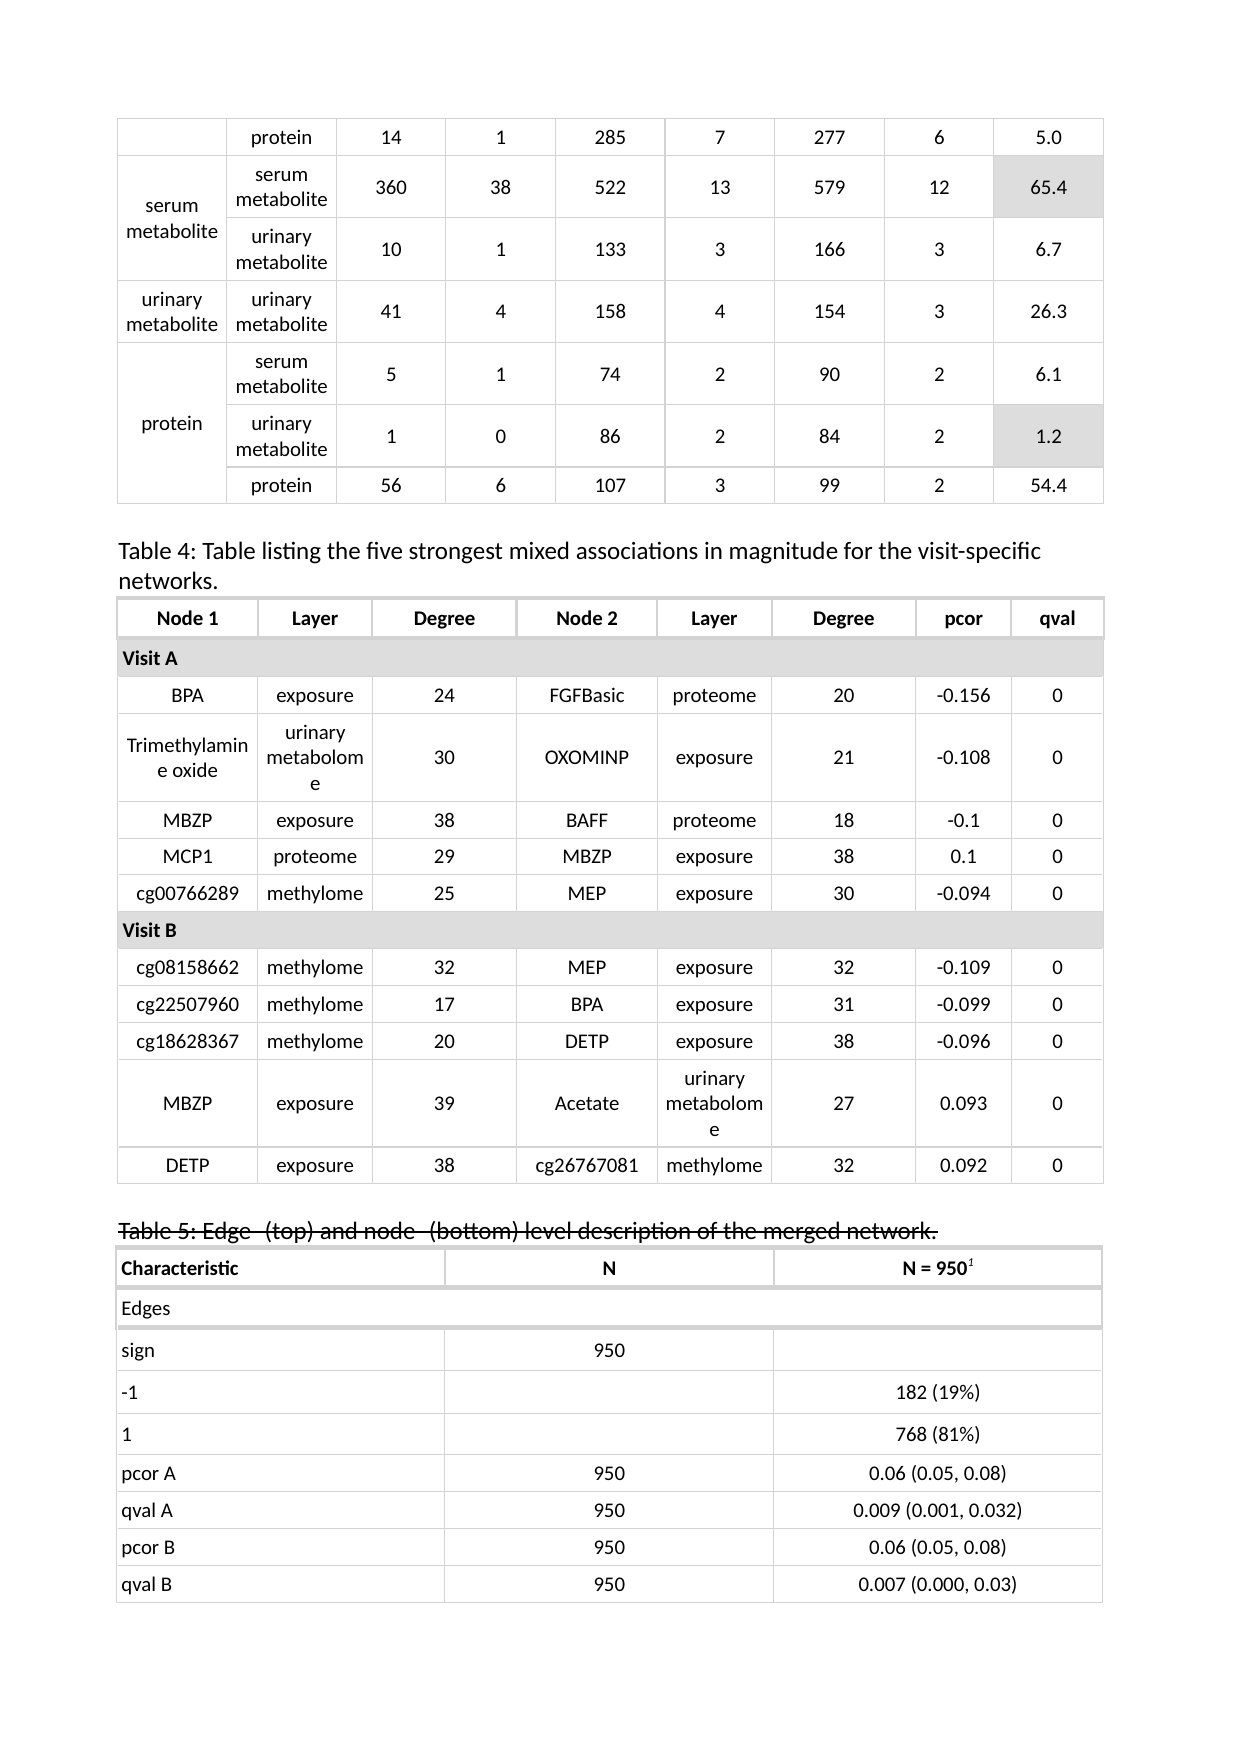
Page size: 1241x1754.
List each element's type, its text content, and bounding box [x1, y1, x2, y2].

table_cell 0 [446, 405, 555, 466]
table_cell 21 [772, 714, 915, 801]
table_cell exposure [658, 875, 771, 911]
table_cell 6.1 [994, 343, 1103, 404]
table_cell 0 [1012, 1022, 1103, 1059]
table_cell serum metabolite [227, 343, 336, 404]
table_cell cg18628367 [118, 1023, 257, 1059]
table_cell 0 [1012, 948, 1103, 985]
table_cell -0.096 [916, 1023, 1011, 1059]
table_cell cg00766289 [118, 875, 257, 911]
table_cell 30 [772, 875, 915, 911]
table_cell qval A [117, 1492, 444, 1528]
table_cell exposure [658, 1023, 771, 1059]
table_cell [445, 1371, 773, 1412]
table_cell DETP [517, 1023, 657, 1059]
table_cell 2 [666, 405, 774, 466]
table_cell 950 [445, 1566, 773, 1602]
table_cell 1 [446, 119, 555, 155]
table_cell methylome [258, 986, 372, 1022]
table_cell 65.4 [994, 156, 1103, 217]
table_header Node 1 [118, 600, 257, 636]
table_cell MCP1 [118, 839, 257, 874]
table_cell 1 [446, 343, 555, 404]
table_cell pcor B [117, 1529, 444, 1565]
table_cell 3 [666, 468, 774, 503]
table_cell 0.009 (0.001, 0.032) [774, 1491, 1102, 1528]
table_cell 950 [445, 1492, 773, 1528]
table_cell urinary metabolite [227, 218, 336, 279]
table_cell 24 [373, 677, 516, 713]
table_cell 3 [666, 218, 774, 279]
text Table 4: Table listing the five strongest mixed associations in magnitude for the visit-specific networks. [118, 535, 1122, 596]
table_cell Edges [117, 1290, 1101, 1325]
table_cell BPA [118, 677, 257, 713]
table_cell 31 [772, 986, 915, 1022]
table_cell urinary metabolite [118, 281, 226, 342]
table_cell -0.1 [916, 802, 1011, 837]
table_cell 38 [373, 802, 516, 837]
table_cell 0 [1012, 1146, 1103, 1183]
table_cell 14 [337, 119, 445, 155]
table_header N [446, 1250, 773, 1285]
table_cell 950 [445, 1330, 773, 1370]
table_cell 26.3 [994, 281, 1103, 342]
table_cell BAFF [517, 802, 657, 837]
table_header Node 2 [518, 600, 656, 636]
table_cell exposure [658, 949, 771, 985]
table_cell FGFBasic [517, 677, 657, 713]
table_cell exposure [258, 1060, 372, 1146]
table_cell 1 [117, 1414, 444, 1454]
table_cell 38 [772, 839, 915, 874]
table_cell 5.0 [994, 119, 1103, 155]
table_cell 17 [373, 986, 516, 1022]
table_cell protein [227, 119, 336, 155]
table_cell 6 [885, 119, 993, 155]
table_cell 54.4 [994, 468, 1103, 503]
table_cell 6.7 [994, 218, 1103, 279]
table_cell 0 [1012, 801, 1103, 837]
table_cell 950 [445, 1529, 773, 1565]
table_cell 285 [556, 119, 664, 155]
table_cell exposure [658, 986, 771, 1022]
table_cell 522 [556, 156, 664, 217]
table_cell 2 [885, 343, 993, 404]
table_cell 10 [337, 218, 445, 279]
table_cell 84 [775, 405, 884, 466]
table_cell 39 [373, 1060, 516, 1146]
table_cell 4 [666, 281, 774, 342]
table_cell 32 [772, 1148, 915, 1183]
table_cell 41 [337, 281, 445, 342]
table_cell 20 [772, 677, 915, 713]
table_cell MBZP [118, 1060, 257, 1146]
table_cell BPA [517, 986, 657, 1022]
table_header qval [1012, 600, 1103, 636]
table_cell 74 [556, 343, 664, 404]
table_cell [774, 1330, 1102, 1370]
table_cell -0.156 [916, 677, 1011, 713]
table_cell 768 (81%) [774, 1413, 1102, 1454]
table_cell OXOMINP [517, 714, 657, 801]
table_cell 38 [446, 156, 555, 217]
table_cell 1.2 [994, 405, 1103, 466]
table_cell 99 [775, 468, 884, 503]
table_cell MEP [517, 875, 657, 911]
table_cell 20 [373, 1023, 516, 1059]
table_cell -1 [117, 1371, 444, 1412]
table_cell methylome [258, 949, 372, 985]
table_cell 3 [885, 218, 993, 279]
table_cell urinary metabolite [227, 281, 336, 342]
table_cell 32 [373, 949, 516, 985]
table_cell exposure [658, 839, 771, 874]
table_cell methylome [258, 1023, 372, 1059]
table_cell 90 [775, 343, 884, 404]
table_header Characteristic [117, 1250, 444, 1285]
table_cell 154 [775, 281, 884, 342]
table_cell 158 [556, 281, 664, 342]
table_cell 0 [1012, 676, 1103, 713]
table_cell 29 [373, 839, 516, 874]
table_cell Acetate [517, 1060, 657, 1146]
table_cell 0 [1012, 1059, 1103, 1146]
table_cell proteome [658, 802, 771, 837]
table_header Layer [259, 600, 371, 636]
table_cell 30 [373, 714, 516, 801]
table_cell 579 [775, 156, 884, 217]
table_cell protein [118, 343, 226, 503]
table_cell exposure [258, 802, 372, 837]
table_cell exposure [258, 677, 372, 713]
table_cell -0.099 [916, 986, 1011, 1022]
table_cell serum metabolite [118, 156, 226, 279]
table_cell 133 [556, 218, 664, 279]
table_header Degree [773, 600, 915, 636]
table_cell 6 [446, 468, 555, 503]
table_cell urinary metabolite [227, 405, 336, 466]
table_cell exposure [658, 714, 771, 801]
table_cell 13 [666, 156, 774, 217]
table_cell 18 [772, 802, 915, 837]
table_cell Visit B [118, 911, 1103, 948]
table_cell -0.108 [916, 714, 1011, 801]
table_cell exposure [258, 1148, 372, 1183]
table_cell 166 [775, 218, 884, 279]
table_cell proteome [258, 839, 372, 874]
table_cell 7 [666, 119, 774, 155]
table_cell cg22507960 [118, 986, 257, 1022]
table_cell qval B [117, 1566, 444, 1602]
table_cell -0.094 [916, 875, 1011, 911]
table_cell 1 [337, 405, 445, 466]
table_cell 4 [446, 281, 555, 342]
table_cell 0.06 (0.05, 0.08) [774, 1454, 1102, 1491]
table_cell Trimethylamine oxide [118, 714, 257, 801]
table_cell 360 [337, 156, 445, 217]
table_cell 0.1 [916, 839, 1011, 874]
table_cell methylome [258, 875, 372, 911]
table_cell urinary metabolome [658, 1060, 771, 1146]
text Table 5: Edge- (top) and node- (bottom) level description of the merged network. [118, 1215, 1122, 1245]
table_cell MEP [517, 949, 657, 985]
table_cell protein [227, 468, 336, 503]
table_cell 2 [885, 405, 993, 466]
table_cell 0.093 [916, 1060, 1011, 1146]
table_cell 107 [556, 468, 664, 503]
table_cell 1 [446, 218, 555, 279]
table_cell 3 [885, 281, 993, 342]
table_cell serum metabolite [227, 156, 336, 217]
table_cell 86 [556, 405, 664, 466]
table_cell 12 [885, 156, 993, 217]
table_cell pcor A [117, 1455, 444, 1491]
table_cell Visit A [118, 636, 1103, 676]
table_cell 2 [885, 468, 993, 503]
table_cell 27 [772, 1060, 915, 1146]
table_cell 0 [1012, 985, 1103, 1022]
table_cell 950 [445, 1455, 773, 1491]
table_cell sign [117, 1326, 444, 1370]
table_cell 38 [772, 1023, 915, 1059]
table_cell 277 [775, 119, 884, 155]
table_cell 56 [337, 468, 445, 503]
table_cell 0 [1012, 713, 1103, 801]
table_cell urinary metabolome [258, 714, 372, 801]
table_header Degree [373, 600, 515, 636]
table_cell 0 [1012, 874, 1103, 911]
table_header Layer [658, 600, 771, 636]
table_cell DETP [118, 1147, 257, 1183]
table_cell methylome [658, 1148, 771, 1183]
table_cell cg08158662 [118, 949, 257, 985]
table_cell 38 [373, 1148, 516, 1183]
table_header pcor [917, 600, 1010, 636]
table_cell 0 [1012, 838, 1103, 874]
table_cell 0.007 (0.000, 0.03) [774, 1565, 1102, 1602]
table_cell 182 (19%) [774, 1370, 1102, 1412]
table_cell 0.06 (0.05, 0.08) [774, 1528, 1102, 1565]
table_cell cg26767081 [517, 1148, 657, 1183]
table_cell 32 [772, 949, 915, 985]
table_cell -0.109 [916, 949, 1011, 985]
table_header N = 9501 [775, 1250, 1101, 1285]
table_cell MBZP [517, 839, 657, 874]
table_cell 25 [373, 875, 516, 911]
table_cell 0.092 [916, 1148, 1011, 1183]
table_cell proteome [658, 677, 771, 713]
table_cell MBZP [118, 802, 257, 837]
table_cell [445, 1414, 773, 1454]
table_cell 2 [666, 343, 774, 404]
table_cell 5 [337, 343, 445, 404]
